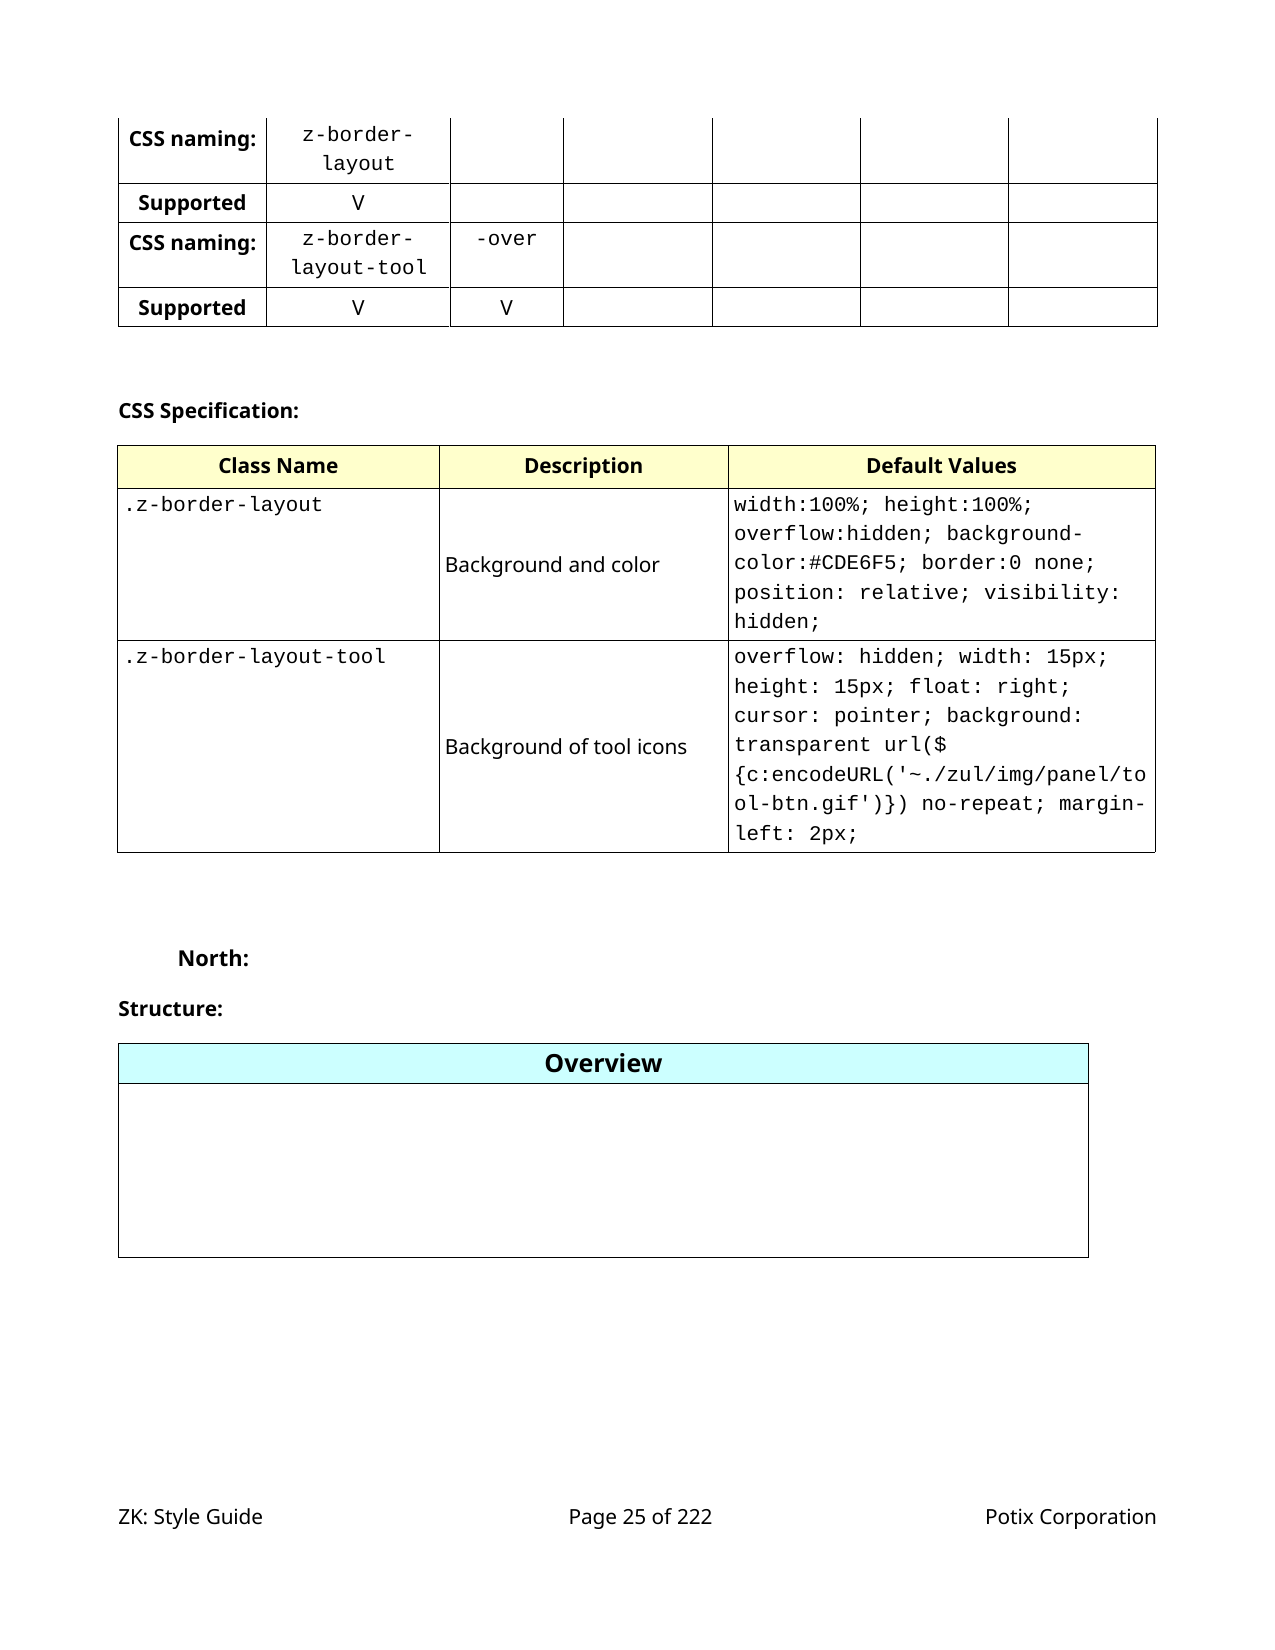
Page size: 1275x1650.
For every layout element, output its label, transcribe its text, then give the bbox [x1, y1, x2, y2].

table_cell V [267, 184, 449, 222]
table_cell Supported [119, 184, 266, 222]
table_cell z-border-layout [267, 118, 449, 183]
table_cell [713, 118, 860, 183]
table_header Description [440, 446, 728, 488]
table_cell [861, 184, 1008, 222]
table_cell [713, 223, 860, 287]
text CSS Specification: [118, 396, 1157, 424]
table_header Overview [119, 1044, 1088, 1083]
table_cell overflow: hidden; width: 15px; height: 15px; float: right; cursor: pointer; background: transparent url(${c:encodeURL('~./zul/img/panel/tool-btn.gif')}) no-repeat; margin-left: 2px; [729, 641, 1155, 852]
table_header Default Values [729, 446, 1155, 488]
table_cell [1009, 223, 1157, 287]
table_cell [451, 184, 563, 222]
table_cell [451, 118, 563, 183]
table_cell [564, 223, 712, 287]
table_cell [119, 1084, 1088, 1257]
table_cell [861, 288, 1008, 326]
table_cell z-border-layout-tool [267, 223, 449, 287]
table_cell [861, 118, 1008, 183]
table_cell [1009, 288, 1157, 326]
table_cell [564, 184, 712, 222]
table_cell Background and color [440, 489, 728, 640]
table_cell -over [451, 223, 563, 287]
table_cell Supported [119, 288, 266, 326]
table_cell CSS naming: [119, 118, 266, 183]
table_cell [564, 118, 712, 183]
table_cell [564, 288, 712, 326]
text Structure: [118, 994, 1157, 1022]
table_cell [1009, 118, 1157, 183]
table_cell .z-border-layout [118, 489, 439, 640]
subtitle North: [177, 943, 1157, 973]
table_cell [713, 184, 860, 222]
table_header Class Name [118, 446, 439, 488]
table_cell width:100%; height:100%; overflow:hidden; background-color:#CDE6F5; border:0 none; position: relative; visibility: hidden; [729, 489, 1155, 640]
table_cell [713, 288, 860, 326]
table_cell [861, 223, 1008, 287]
table_cell CSS naming: [119, 223, 266, 287]
table_cell [1009, 184, 1157, 222]
table_cell V [451, 288, 563, 326]
table_cell .z-border-layout-tool [118, 641, 439, 852]
table_cell Background of tool icons [440, 641, 728, 852]
table_cell V [267, 288, 449, 326]
